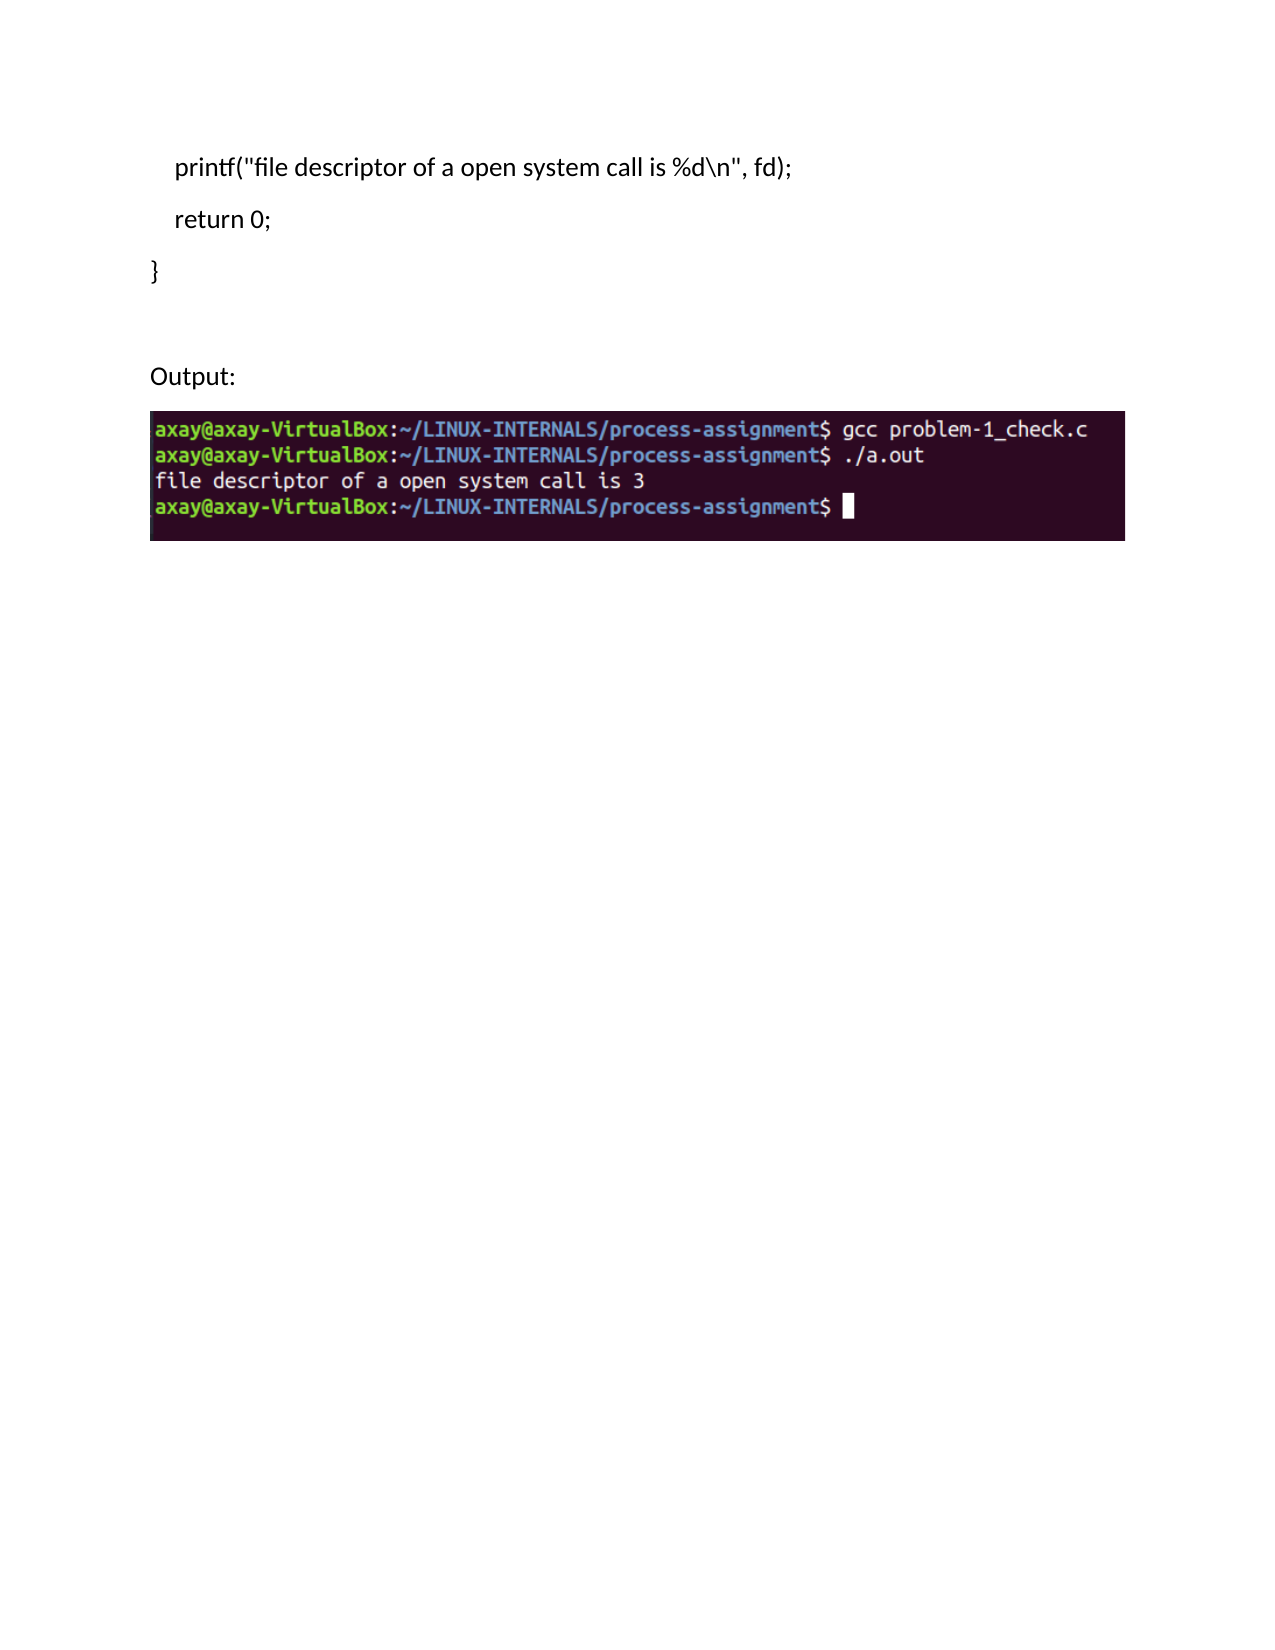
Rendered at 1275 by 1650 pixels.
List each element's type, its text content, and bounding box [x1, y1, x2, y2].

text return 0; [150, 202, 1125, 235]
text Output: [150, 359, 1125, 392]
text } [150, 254, 1125, 288]
picture [150, 411, 1125, 541]
text printf("file descriptor of a open system call is %d\n", fd); [150, 150, 1125, 183]
